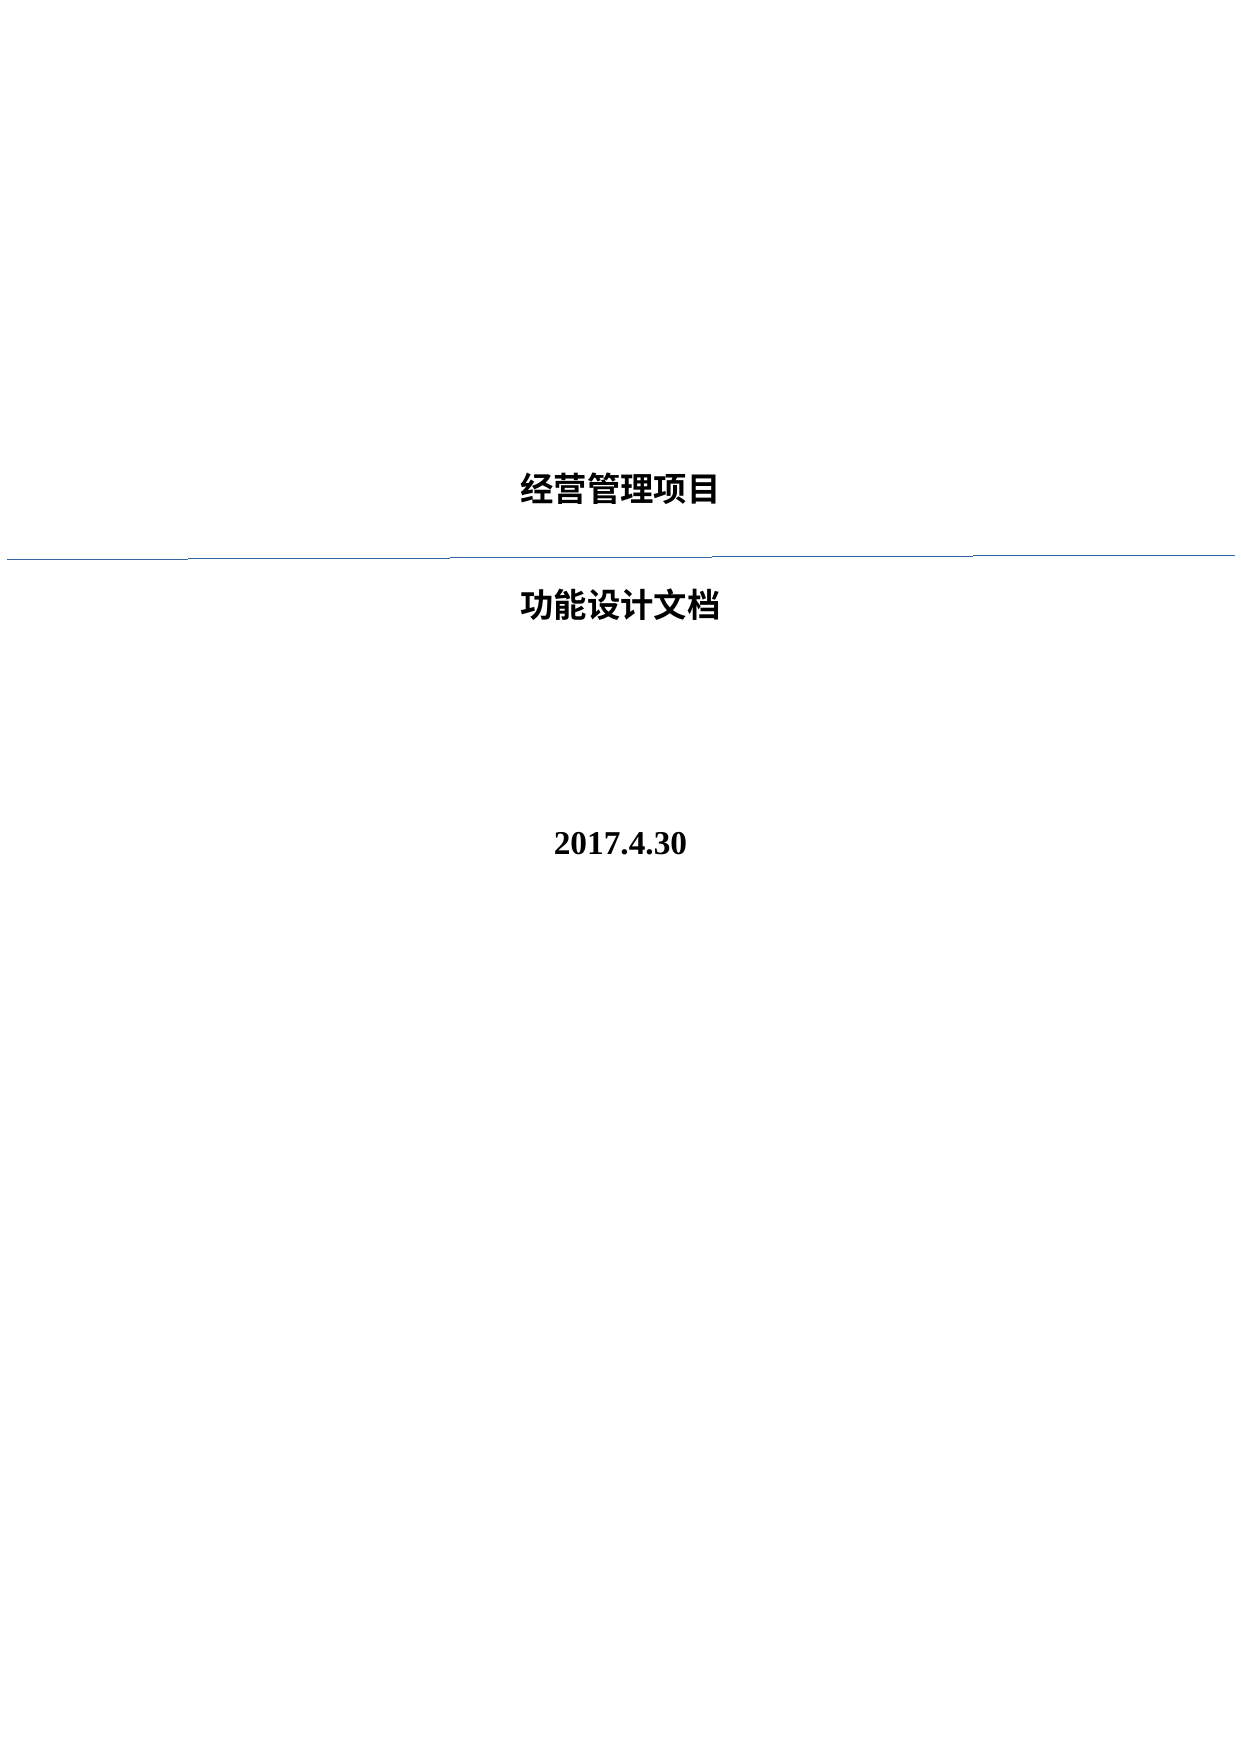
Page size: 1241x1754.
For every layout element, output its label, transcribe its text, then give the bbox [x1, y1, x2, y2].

text 经营管理项目 [118, 463, 1122, 511]
text 功能设计文档 [118, 578, 1122, 627]
text 2017.4.30 [118, 823, 1122, 862]
